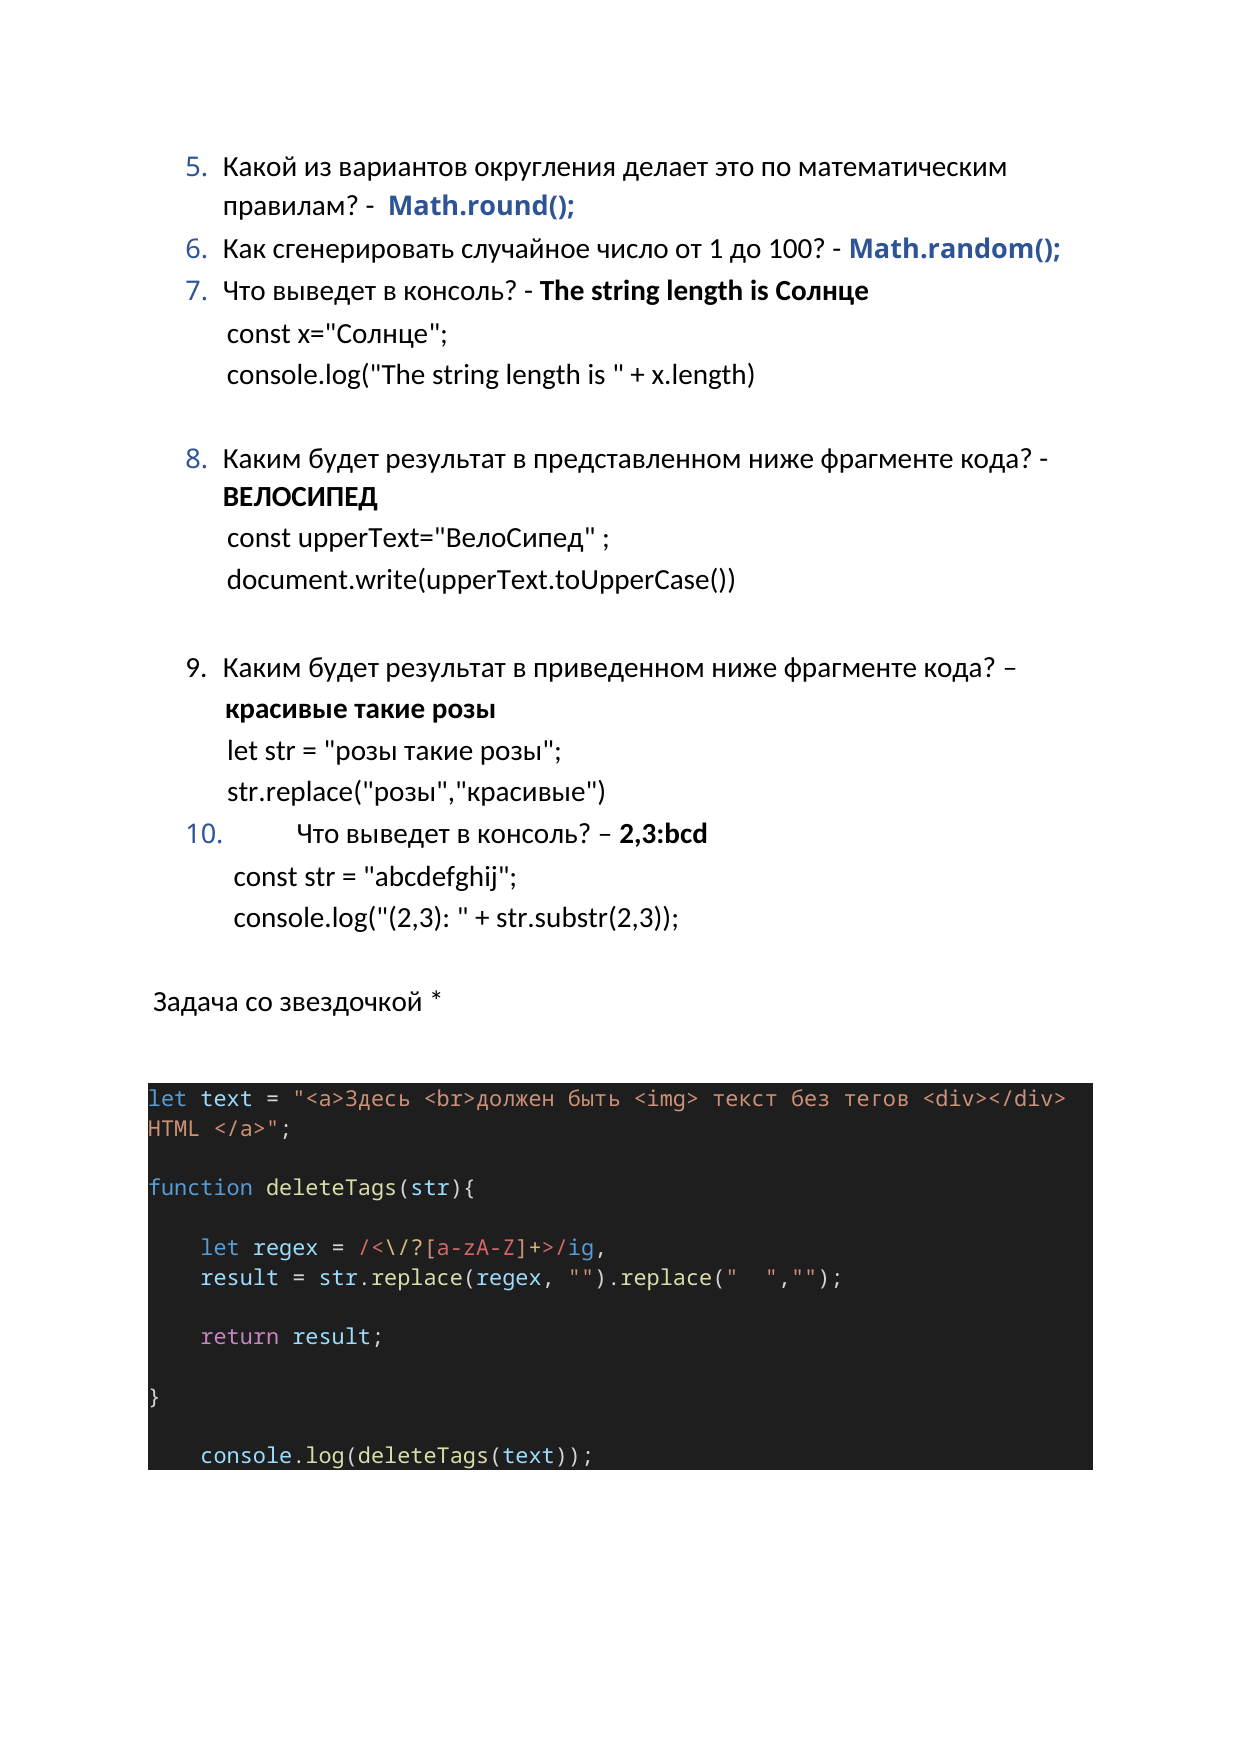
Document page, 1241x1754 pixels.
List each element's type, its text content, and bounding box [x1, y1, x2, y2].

subtitle const str = "abcdefghij"; [148, 858, 1093, 893]
text return result; [148, 1321, 1093, 1351]
subtitle красивые такие розы [185, 690, 1093, 726]
text function deleteTags(str){ [148, 1172, 1093, 1202]
list Что выведет в консоль? – 2,3:bcd [185, 815, 1093, 852]
list Каким будет результат в представленном ниже фрагменте кода? - ВЕЛОСИПЕД [185, 439, 1093, 514]
subtitle console.log("The string length is " + x.length) [148, 356, 1093, 392]
text console.log(deleteTags(text)); [148, 1440, 1093, 1470]
subtitle const x="Солнце"; [148, 315, 1093, 350]
subtitle console.log("(2,3): " + str.substr(2,3)); [148, 899, 1093, 935]
text result = str.replace(regex, "").replace(" ",""); [148, 1262, 1093, 1291]
list Как сгенерировать случайное число от 1 до 100? - Math.random(); [185, 229, 1093, 266]
text Задача со звездочкой * [148, 983, 1093, 1018]
text let text = "<a>Здесь <br>должен быть <img> текст без тегов <div></div> HTML </a>"; [148, 1083, 1093, 1142]
text } [148, 1381, 1093, 1411]
subtitle str.replace("розы","красивые") [148, 773, 1093, 809]
list Какой из вариантов округления делает это по математическим правилам? - Math.round(); [185, 148, 1093, 223]
list Что выведет в консоль? - The string length is Солнце [185, 272, 1093, 309]
subtitle document.write(upperText.toUpperCase()) [148, 561, 1093, 597]
text let regex = /<\/?[a-zA-Z]+>/ig, [148, 1232, 1093, 1262]
subtitle const upperText="ВелоСипед" ; [148, 519, 1093, 555]
list Каким будет результат в приведенном ниже фрагменте кода? – [185, 649, 1093, 684]
subtitle let str = "розы такие розы"; [148, 732, 1093, 767]
